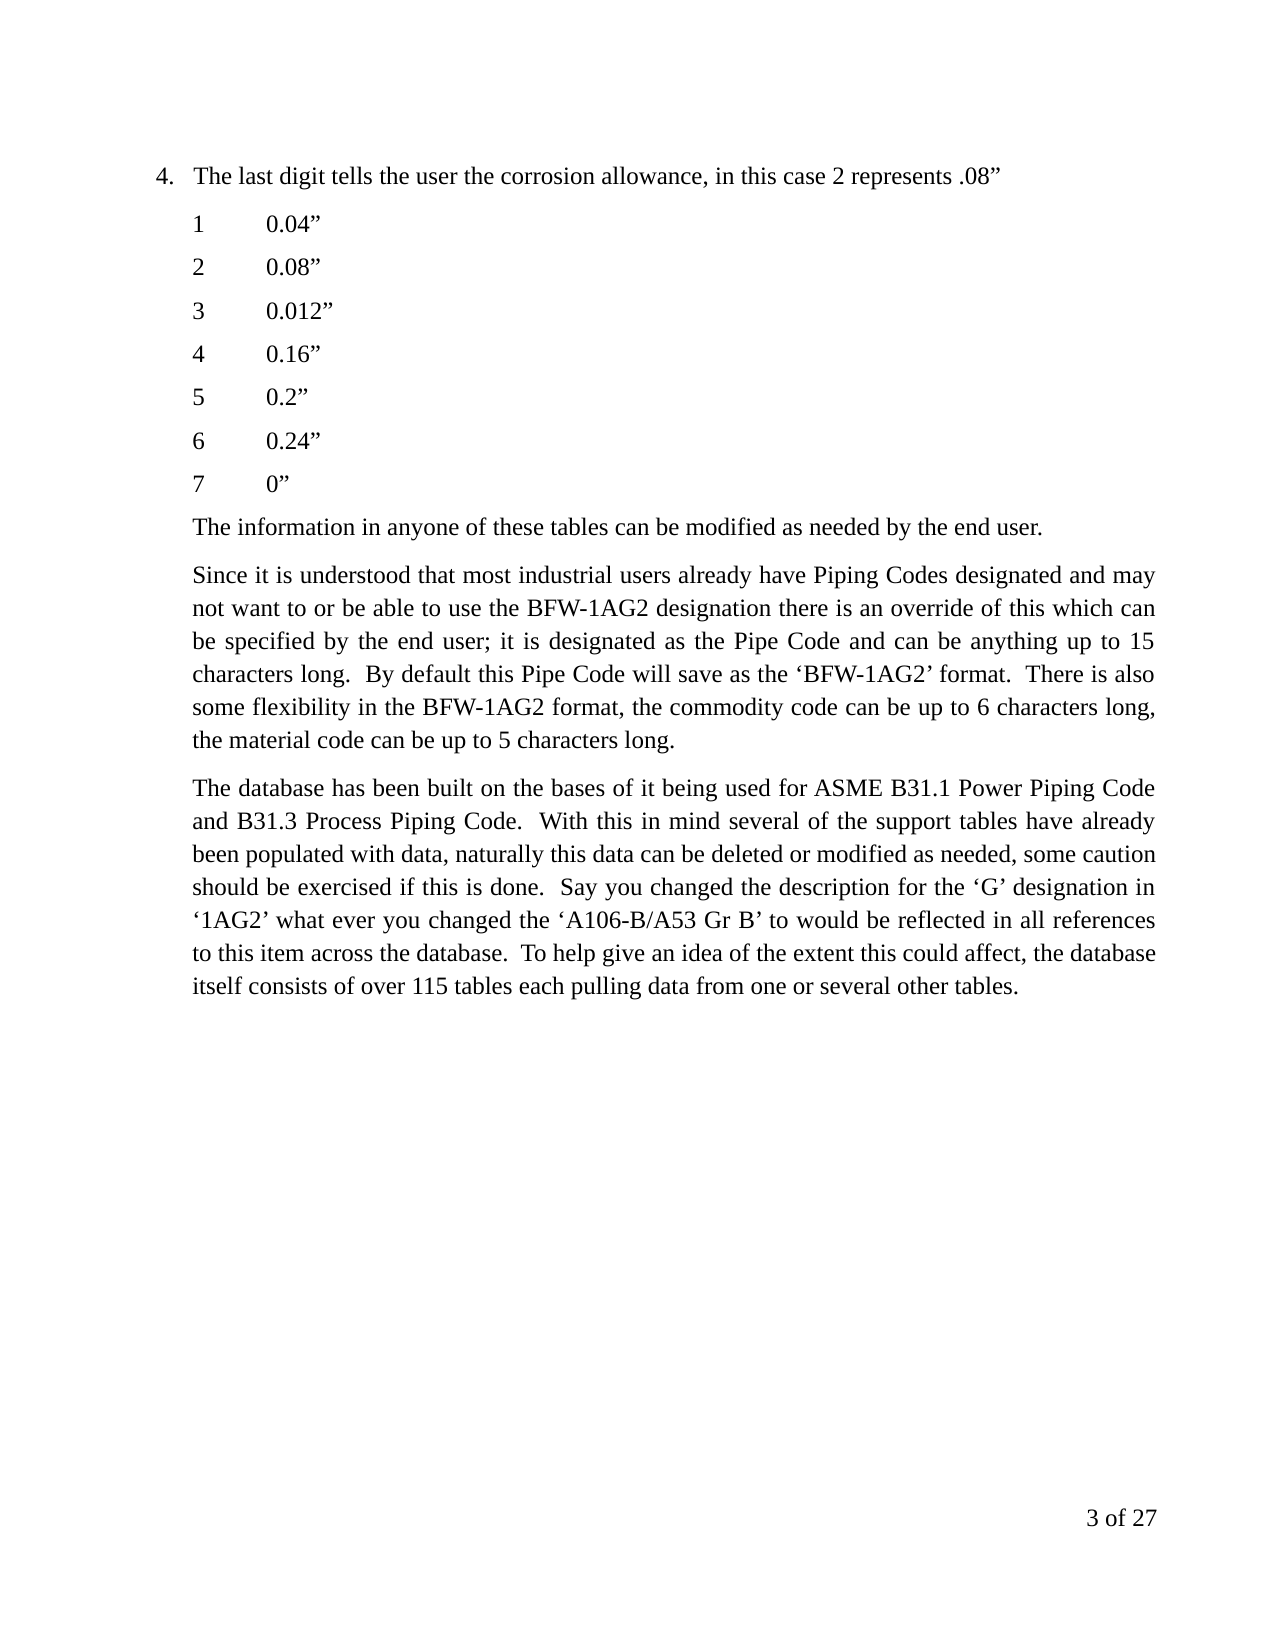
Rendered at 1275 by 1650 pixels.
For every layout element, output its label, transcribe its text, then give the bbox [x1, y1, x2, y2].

text Since it is understood that most industrial users already have Piping Codes designated and may not want to or be able to use the BFW-1AG2 designation there is an override of this which can be specified by the end user; it is designated as the Pipe Code and can be anything up to 15 characters long. By default this Pipe Code will save as the ‘BFW-1AG2’ format. There is also some flexibility in the BFW-1AG2 format, the commodity code can be up to 6 characters long, the material code can be up to 5 characters long. [192, 560, 1157, 754]
text 7 0” [192, 469, 1157, 498]
text 2 0.08” [192, 252, 1157, 281]
text 6 0.24” [192, 426, 1157, 454]
text 1 0.04” [192, 209, 1157, 238]
text 5 0.2” [192, 382, 1157, 411]
text 3 0.012” [192, 296, 1157, 324]
list The last digit tells the user the corrosion allowance, in this case 2 represents .08” [156, 161, 1157, 190]
text The database has been built on the bases of it being used for ASME B31.1 Power Piping Code and B31.3 Process Piping Code. With this in mind several of the support tables have already been populated with data, naturally this data can be deleted or modified as needed, some caution should be exercised if this is done. Say you changed the description for the ‘G’ designation in ‘1AG2’ what ever you changed the ‘A106-B/A53 Gr B’ to would be reflected in all references to this item across the database. To help give an idea of the extent this could affect, the database itself consists of over 115 tables each pulling data from one or several other tables. [192, 773, 1157, 999]
text 4 0.16” [192, 339, 1157, 368]
text The information in anyone of these tables can be modified as needed by the end user. [192, 512, 1157, 541]
